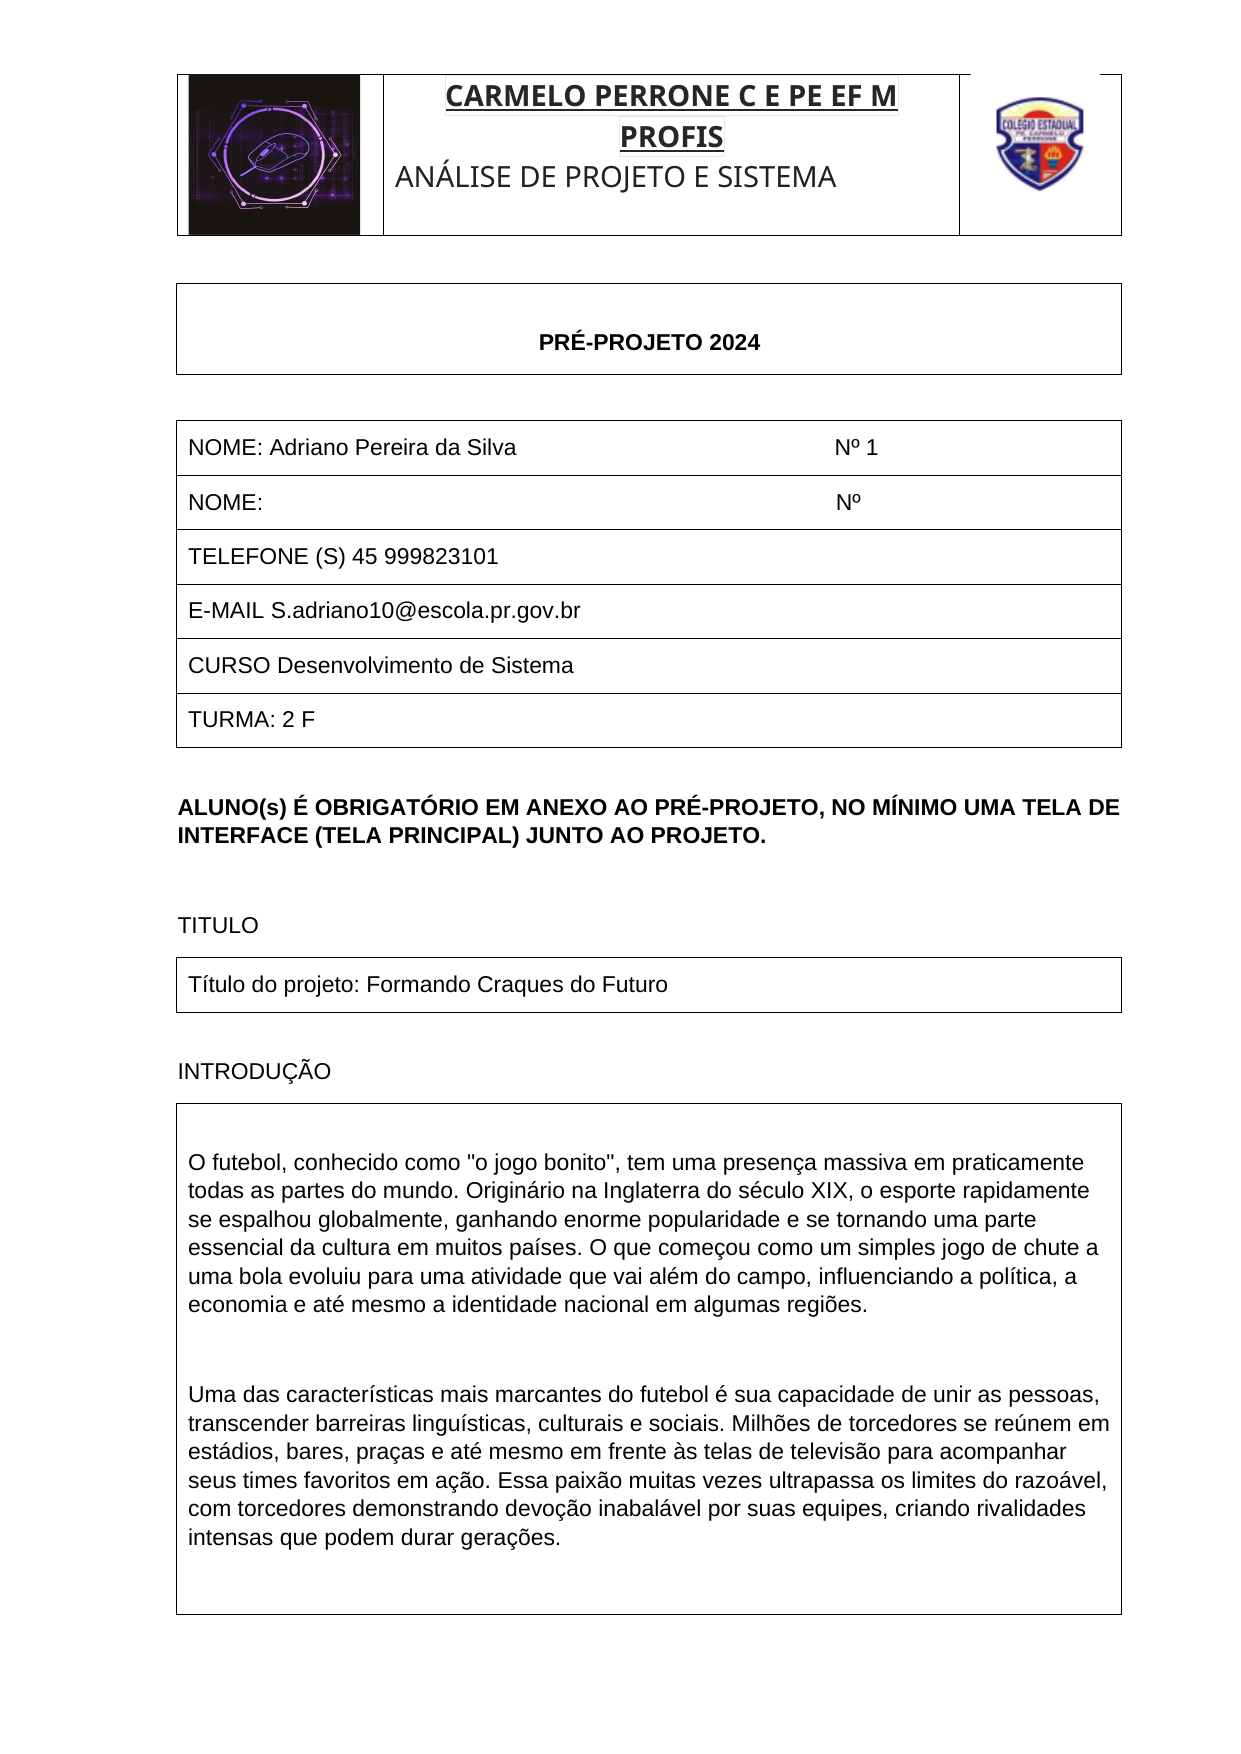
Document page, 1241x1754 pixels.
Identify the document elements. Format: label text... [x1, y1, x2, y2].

table_header O futebol, conhecido como "o jogo bonito", tem uma presença massiva em praticamente todas as partes do mundo. Originário na Inglaterra do século XIX, o esporte rapidamente se espalhou globalmente, ganhando enorme popularidade e se tornando uma parte essencial da cultura em muitos países. O que começou como um simples jogo de chute a uma bola evoluiu para uma atividade que vai além do campo, influenciando a política, a economia e até mesmo a identidade nacional em algumas regiões. Uma das características mais marcantes do futebol é sua capacidade de unir as pessoas, transcender barreiras linguísticas, culturais e sociais. Milhões de torcedores se reúnem em estádios, bares, praças e até mesmo em frente às telas de televisão para acompanhar seus times favoritos em ação. Essa paixão muitas vezes ultrapassa os limites do razoável, com torcedores demonstrando devoção inabalável por suas equipes, criando rivalidades intensas que podem durar gerações. [177, 1104, 1121, 1614]
text ALUNO(s) É OBRIGATÓRIO EM ANEXO AO PRÉ-PROJETO, NO MÍNIMO UMA TELA DE INTERFACE (TELA PRINCIPAL) JUNTO AO PROJETO. [177, 793, 1122, 848]
text TITULO [177, 912, 1122, 938]
table_header PRÉ-PROJETO 2024 [177, 284, 1121, 374]
table_header Título do projeto: Formando Craques do Futuro [177, 958, 1121, 1012]
table_cell TURMA: 2 F [177, 694, 1121, 747]
table_header NOME: Adriano Pereira da Silva Nº 1 [177, 421, 1121, 475]
text INTRODUÇÃO [177, 1058, 1122, 1084]
table_cell E-MAIL S.adriano10@escola.pr.gov.br [177, 585, 1121, 638]
picture [970, 74, 1101, 199]
table_cell NOME: Nº [177, 476, 1121, 529]
table_cell CURSO Desenvolvimento de Sistema [177, 639, 1121, 693]
table_cell TELEFONE (S) 45 999823101 [177, 530, 1121, 584]
picture [188, 74, 361, 235]
